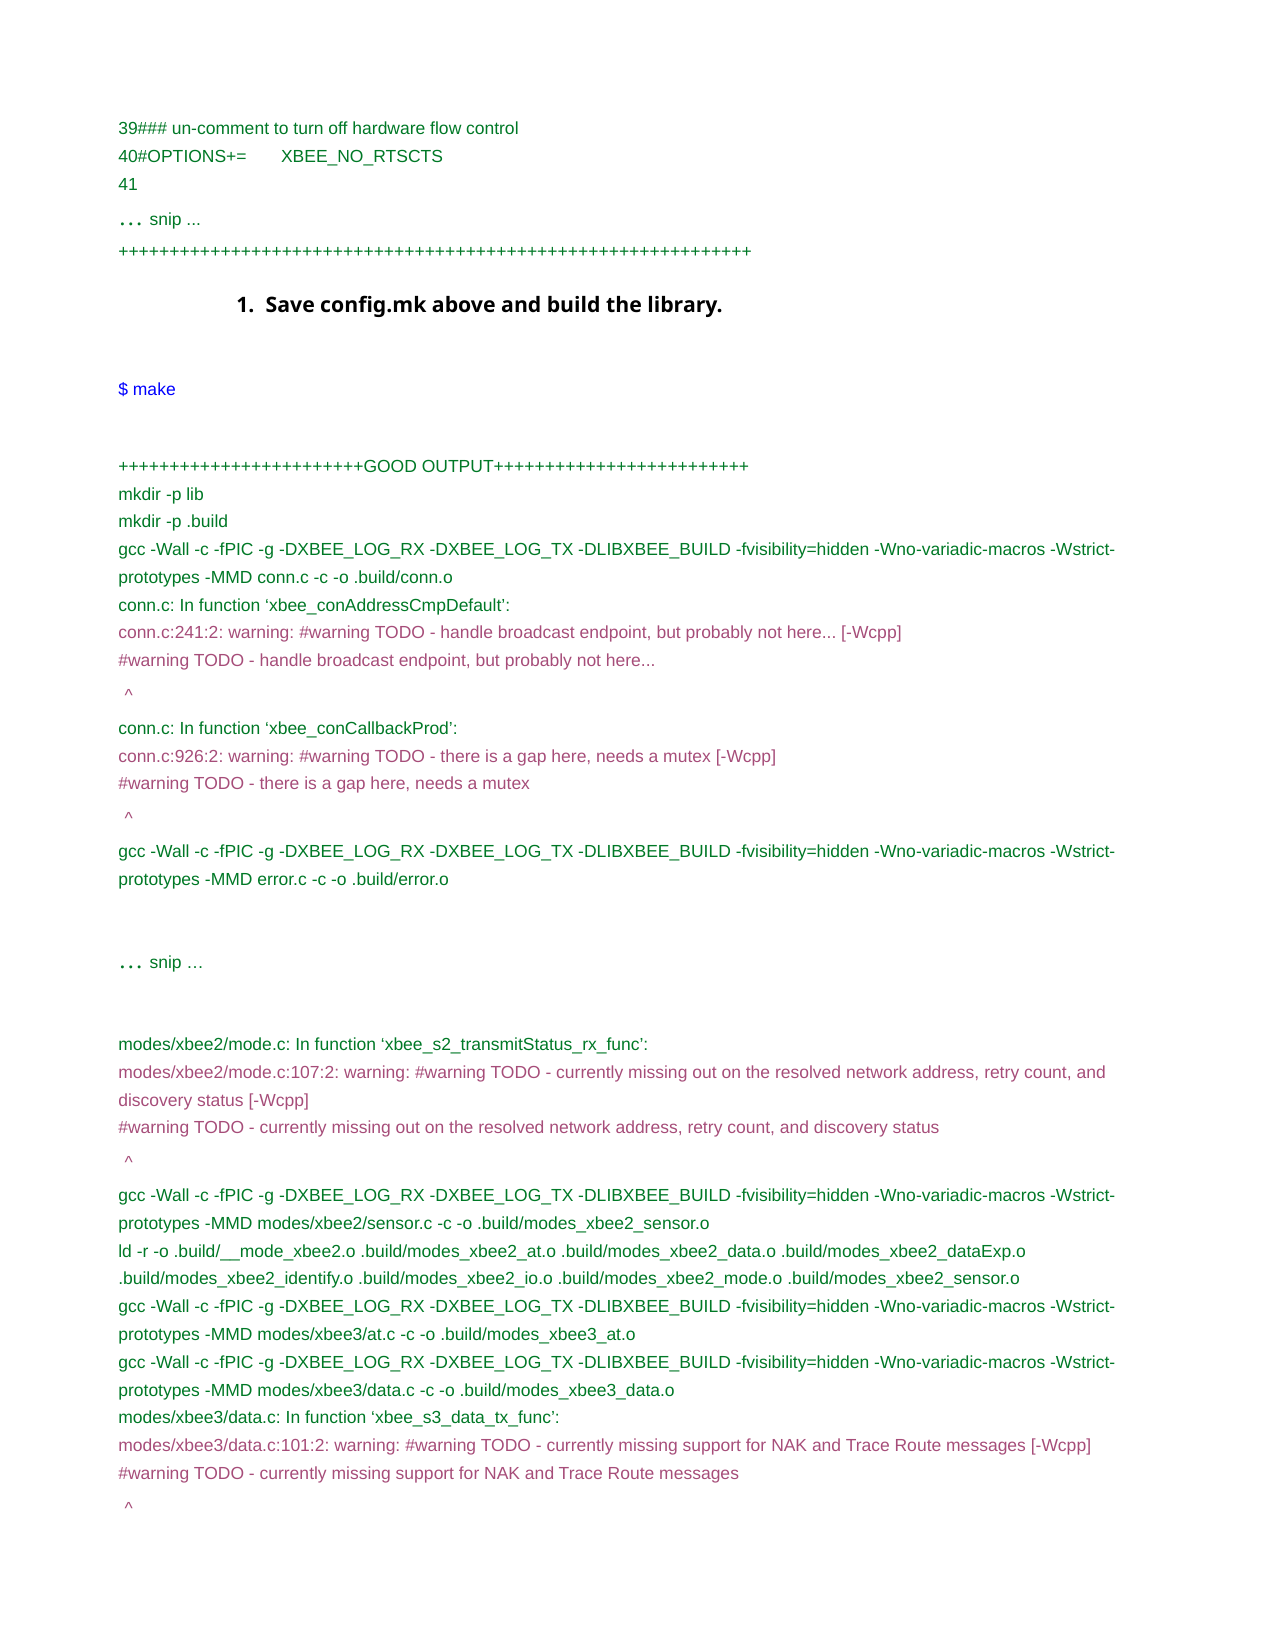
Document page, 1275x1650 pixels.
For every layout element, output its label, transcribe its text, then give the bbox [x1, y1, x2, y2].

text modes/xbee3/data.c: In function ‘xbee_s3_data_tx_func’: [118, 1407, 1157, 1428]
text #warning TODO - currently missing support for NAK and Trace Route messages [118, 1463, 1157, 1483]
text conn.c: In function ‘xbee_conCallbackProd’: [118, 718, 1157, 738]
text mkdir -p lib [118, 483, 1157, 504]
text modes/xbee2/mode.c: In function ‘xbee_s2_transmitStatus_rx_func’: [118, 1034, 1157, 1054]
text $ make [118, 379, 1157, 399]
text … snip ... [118, 202, 1157, 230]
text ^ [118, 1145, 1157, 1174]
text ld -r -o .build/__mode_xbee2.o .build/modes_xbee2_at.o .build/modes_xbee2_data.o .build/modes_xbee2_dataExp.o .build/modes_xbee2_identify.o .build/modes_xbee2_io.o .build/modes_xbee2_mode.o .build/modes_xbee2_sensor.o [118, 1241, 1157, 1288]
text ++++++++++++++++++++++++GOOD OUTPUT+++++++++++++++++++++++++ [118, 456, 1157, 476]
text #warning TODO - currently missing out on the resolved network address, retry count, and discovery status [118, 1117, 1157, 1138]
text gcc -Wall -c -fPIC -g -DXBEE_LOG_RX -DXBEE_LOG_TX -DLIBXBEE_BUILD -fvisibility=hidden -Wno-variadic-macros -Wstrict-prototypes -MMD modes/xbee3/data.c -c -o .build/modes_xbee3_data.o [118, 1352, 1157, 1400]
text #warning TODO - there is a gap here, needs a mutex [118, 773, 1157, 793]
text #warning TODO - handle broadcast endpoint, but probably not here... [118, 650, 1157, 671]
text ^ [118, 678, 1157, 707]
text ^ [118, 801, 1157, 830]
text gcc -Wall -c -fPIC -g -DXBEE_LOG_RX -DXBEE_LOG_TX -DLIBXBEE_BUILD -fvisibility=hidden -Wno-variadic-macros -Wstrict-prototypes -MMD error.c -c -o .build/error.o [118, 841, 1157, 889]
text gcc -Wall -c -fPIC -g -DXBEE_LOG_RX -DXBEE_LOG_TX -DLIBXBEE_BUILD -fvisibility=hidden -Wno-variadic-macros -Wstrict-prototypes -MMD modes/xbee3/at.c -c -o .build/modes_xbee3_at.o [118, 1296, 1157, 1344]
text … snip … [118, 945, 1157, 974]
text modes/xbee3/data.c:101:2: warning: #warning TODO - currently missing support for NAK and Trace Route messages [-Wcpp] [118, 1435, 1157, 1455]
text gcc -Wall -c -fPIC -g -DXBEE_LOG_RX -DXBEE_LOG_TX -DLIBXBEE_BUILD -fvisibility=hidden -Wno-variadic-macros -Wstrict-prototypes -MMD conn.c -c -o .build/conn.o [118, 539, 1157, 587]
text 39### un-comment to turn off hardware flow control [118, 118, 1157, 138]
text conn.c:241:2: warning: #warning TODO - handle broadcast endpoint, but probably not here... [-Wcpp] [118, 622, 1157, 643]
text ++++++++++++++++++++++++++++++++++++++++++++++++++++++++++++++ [118, 241, 1157, 261]
text ^ [118, 1491, 1157, 1519]
text 40#OPTIONS+= XBEE_NO_RTSCTS [118, 146, 1157, 166]
text conn.c:926:2: warning: #warning TODO - there is a gap here, needs a mutex [-Wcpp] [118, 746, 1157, 766]
text conn.c: In function ‘xbee_conAddressCmpDefault’: [118, 595, 1157, 615]
text 41 [118, 174, 1157, 194]
subtitle Save config.mk above and build the library. [236, 290, 1157, 319]
text gcc -Wall -c -fPIC -g -DXBEE_LOG_RX -DXBEE_LOG_TX -DLIBXBEE_BUILD -fvisibility=hidden -Wno-variadic-macros -Wstrict-prototypes -MMD modes/xbee2/sensor.c -c -o .build/modes_xbee2_sensor.o [118, 1185, 1157, 1233]
text modes/xbee2/mode.c:107:2: warning: #warning TODO - currently missing out on the resolved network address, retry count, and discovery status [-Wcpp] [118, 1062, 1157, 1110]
text mkdir -p .build [118, 511, 1157, 531]
